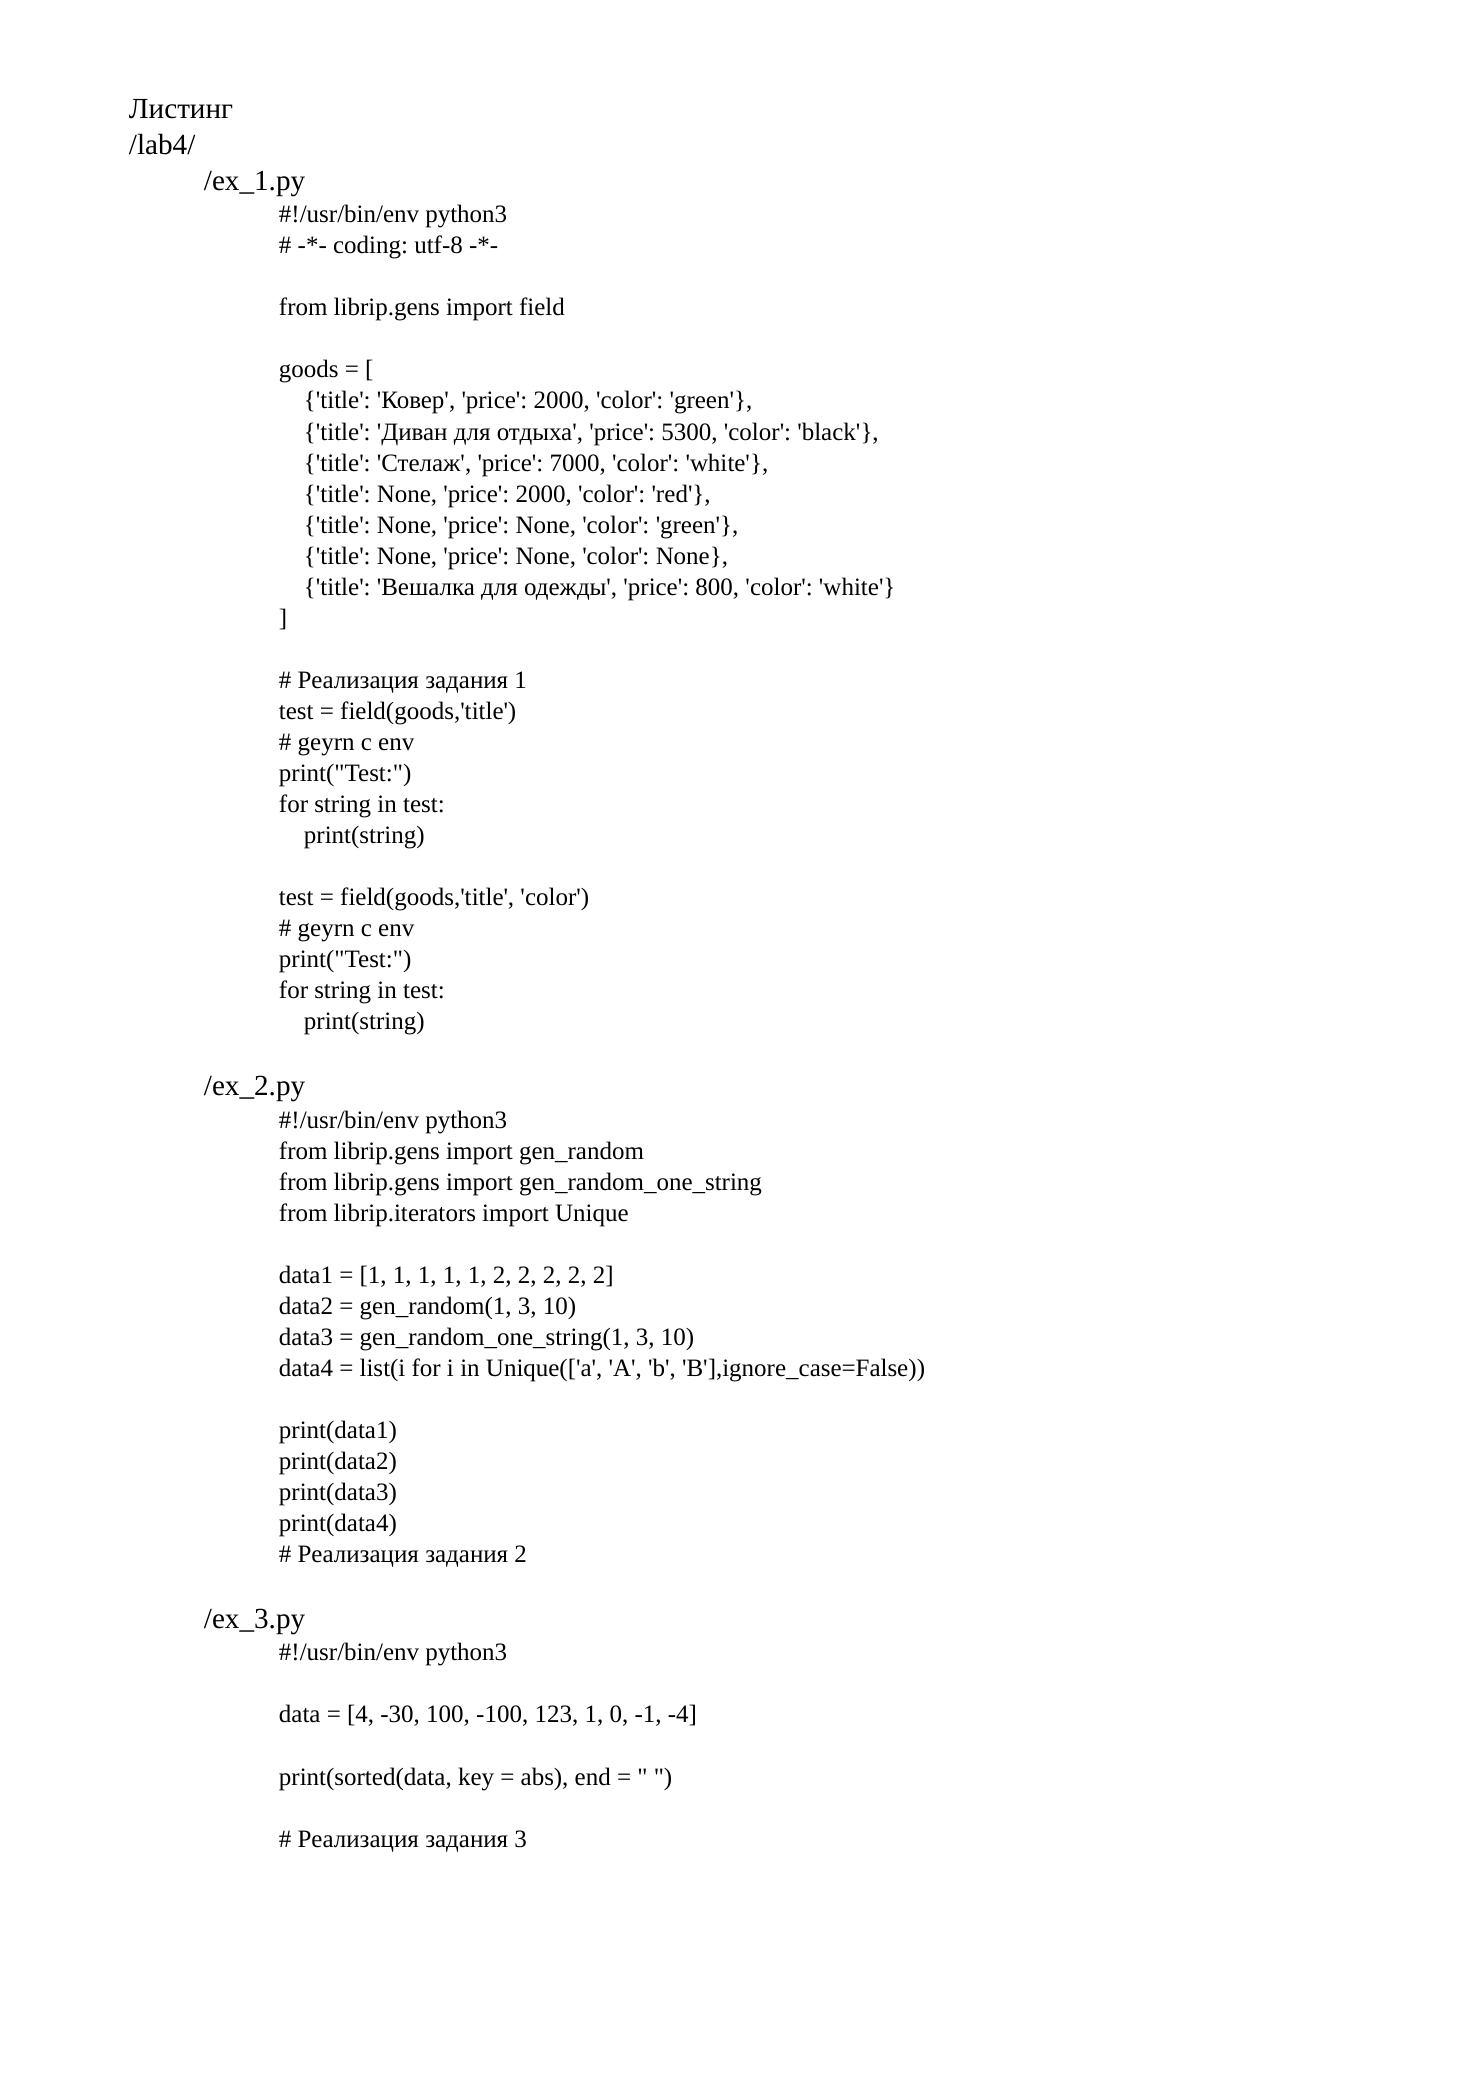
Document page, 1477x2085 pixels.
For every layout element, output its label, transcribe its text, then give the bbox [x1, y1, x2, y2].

list {'title': 'Диван для отдыха', 'price': 5300, 'color': 'black'}, [279, 417, 1348, 445]
list from librip.gens import gen_random_one_string [279, 1167, 1348, 1196]
list print("Test:") [279, 758, 1348, 787]
list /ex_1.py [204, 163, 1348, 197]
list ] [279, 603, 1348, 632]
list # geyrn c env [279, 913, 1348, 942]
list goods = [ [279, 354, 1348, 383]
list print("Test:") [279, 944, 1348, 973]
list print(data3) [279, 1477, 1348, 1506]
list # -*- coding: utf-8 -*- [279, 230, 1348, 259]
list {'title': 'Стелаж', 'price': 7000, 'color': 'white'}, [279, 448, 1348, 476]
list print(data2) [279, 1446, 1348, 1475]
list for string in test: [279, 975, 1348, 1004]
list print(data4) [279, 1508, 1348, 1537]
list from librip.gens import gen_random [279, 1136, 1348, 1164]
list #!/usr/bin/env python3 [279, 1637, 1348, 1666]
list #!/usr/bin/env python3 [279, 199, 1348, 228]
list {'title': 'Вешалка для одежды', 'price': 800, 'color': 'white'} [279, 572, 1348, 601]
list print(string) [279, 820, 1348, 849]
list print(string) [279, 1006, 1348, 1035]
list Листинг [129, 91, 1348, 124]
list from librip.gens import field [279, 292, 1348, 321]
list for string in test: [279, 789, 1348, 818]
list print(data1) [279, 1415, 1348, 1444]
list /ex_3.py [204, 1601, 1348, 1635]
list print(sorted(data, key = abs), end = " ") [279, 1762, 1348, 1790]
list {'title': None, 'price': None, 'color': None}, [279, 541, 1348, 569]
list # geyrn c env [279, 727, 1348, 756]
list data1 = [1, 1, 1, 1, 1, 2, 2, 2, 2, 2] [279, 1260, 1348, 1289]
list data2 = gen_random(1, 3, 10) [279, 1291, 1348, 1320]
list from librip.iterators import Unique [279, 1198, 1348, 1227]
list {'title': None, 'price': 2000, 'color': 'red'}, [279, 479, 1348, 507]
list #!/usr/bin/env python3 [279, 1105, 1348, 1133]
list data = [4, -30, 100, -100, 123, 1, 0, -1, -4] [279, 1699, 1348, 1728]
list # Реализация задания 2 [279, 1539, 1348, 1568]
list /ex_2.py [204, 1068, 1348, 1102]
list test = field(goods,'title') [279, 696, 1348, 725]
list /lab4/ [129, 127, 1348, 161]
list # Реализация задания 1 [279, 665, 1348, 694]
list {'title': None, 'price': None, 'color': 'green'}, [279, 510, 1348, 538]
list data4 = list(i for i in Unique(['a', 'A', 'b', 'B'],ignore_case=False)) [279, 1353, 1348, 1382]
list data3 = gen_random_one_string(1, 3, 10) [279, 1322, 1348, 1351]
list # Реализация задания 3 [279, 1824, 1348, 1852]
list {'title': 'Ковер', 'price': 2000, 'color': 'green'}, [279, 386, 1348, 414]
list test = field(goods,'title', 'color') [279, 882, 1348, 911]
